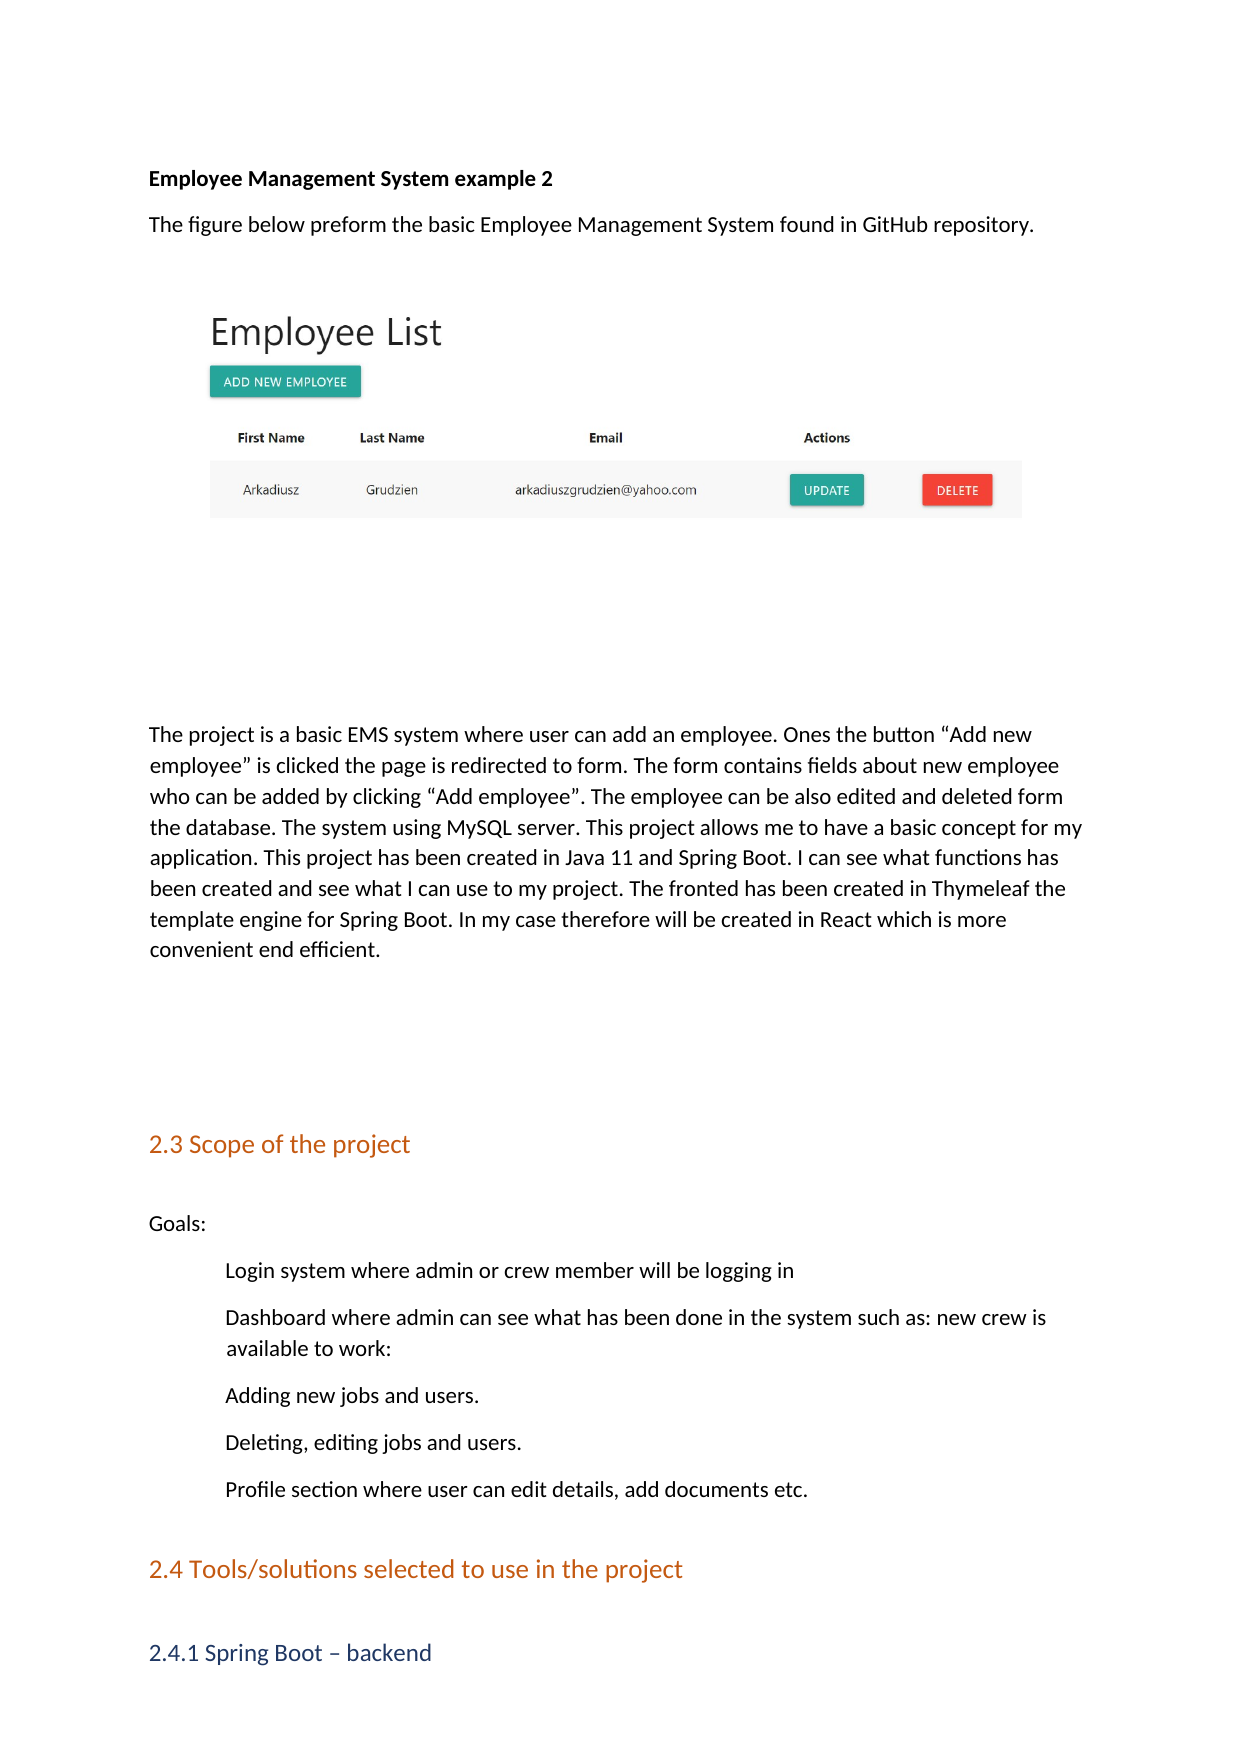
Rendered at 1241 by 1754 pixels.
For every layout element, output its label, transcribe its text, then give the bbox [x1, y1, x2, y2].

text Profile section where user can edit details, add documents etc. [225, 1475, 1091, 1503]
text Login system where admin or crew member will be logging in [225, 1257, 1091, 1284]
text Employee Management System example 2 [148, 164, 1119, 192]
text Goals: [148, 1209, 1091, 1238]
text 2.4.1 Spring Boot – backend [148, 1637, 1119, 1667]
subtitle 2.3 Scope of the project [148, 1127, 1119, 1160]
text Adding new jobs and users. [225, 1381, 1091, 1409]
subtitle 2.4 Tools/solutions selected to use in the project [148, 1552, 1119, 1585]
text The figure below preform the basic Employee Management System found in GitHub repository. [148, 210, 1091, 238]
text Dashboard where admin can see what has been done in the system such as: new crew is available to work: [225, 1303, 1091, 1362]
picture [191, 287, 1074, 714]
text The project is a basic EMS system where user can add an employee. Ones the button “Add new employee” is clicked the page is redirected to form. The form contains fields about new employee who can be added by clicking “Add employee”. The employee can be also edited and deleted form the database. The system using MySQL server. This project allows me to have a basic concept for my application. This project has been created in Java 11 and Spring Boot. I can see what functions has been created and see what I can use to my project. The fronted has been created in Thymeleaf the template engine for Spring Boot. In my case therefore will be created in React which is more convenient end efficient. [148, 721, 1091, 964]
text Deleting, editing jobs and users. [225, 1428, 1091, 1456]
